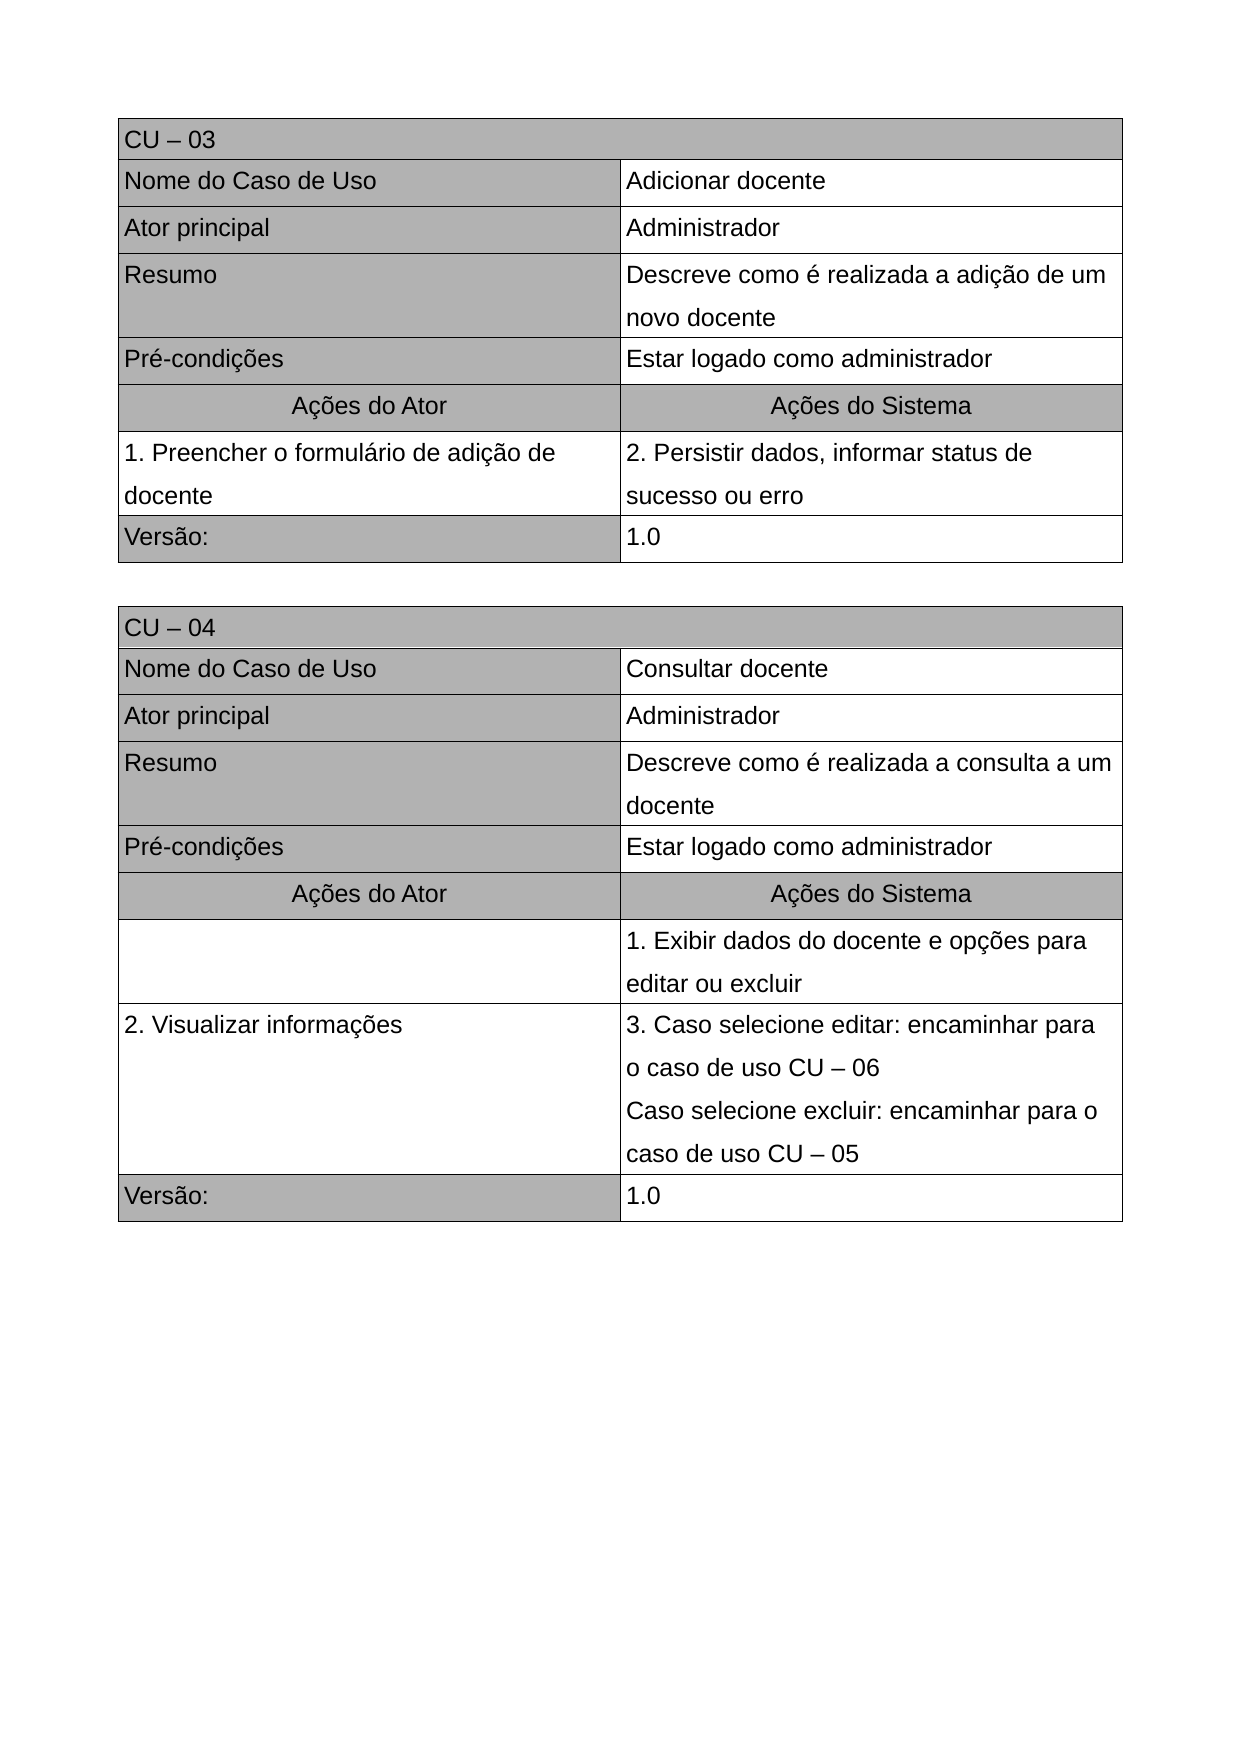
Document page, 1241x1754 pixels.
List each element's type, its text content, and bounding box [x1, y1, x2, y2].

table_cell Pré-condições [119, 826, 620, 872]
table_cell Ator principal [119, 207, 620, 253]
table_cell Descreve como é realizada a consulta a um docente [621, 742, 1122, 825]
table_cell 2. Visualizar informações [119, 1004, 620, 1174]
table_cell 3. Caso selecione editar: encaminhar para o caso de uso CU – 06 Caso selecione excluir: encaminhar para o caso de uso CU – 05 [621, 1004, 1122, 1174]
table_header CU – 03 [119, 119, 1122, 159]
table_cell Versão: [119, 1175, 620, 1221]
table_cell Resumo [119, 742, 620, 825]
table_cell Resumo [119, 254, 620, 337]
table_cell Ações do Sistema [621, 385, 1122, 431]
table_cell Ações do Sistema [621, 873, 1122, 919]
table_cell Nome do Caso de Uso [119, 160, 620, 206]
table_cell Administrador [621, 207, 1122, 253]
table_cell Consultar docente [621, 649, 1122, 694]
table_cell Adicionar docente [621, 160, 1122, 206]
table_cell Administrador [621, 695, 1122, 741]
table_cell 1.0 [621, 1175, 1122, 1221]
table_cell Ações do Ator [119, 385, 620, 431]
table_cell Descreve como é realizada a adição de um novo docente [621, 254, 1122, 337]
table_cell Pré-condições [119, 338, 620, 384]
table_cell Estar logado como administrador [621, 826, 1122, 872]
table_cell Ações do Ator [119, 873, 620, 919]
table_cell Ator principal [119, 695, 620, 741]
table_cell Versão: [119, 516, 620, 562]
table_cell [119, 920, 620, 1003]
table_cell 1. Exibir dados do docente e opções para editar ou excluir [621, 920, 1122, 1003]
table_cell Estar logado como administrador [621, 338, 1122, 384]
table_cell 2. Persistir dados, informar status de sucesso ou erro [621, 432, 1122, 515]
table_header CU – 04 [119, 607, 1122, 647]
table_cell 1.0 [621, 516, 1122, 562]
table_cell 1. Preencher o formulário de adição de docente [119, 432, 620, 515]
table_cell Nome do Caso de Uso [119, 649, 620, 694]
